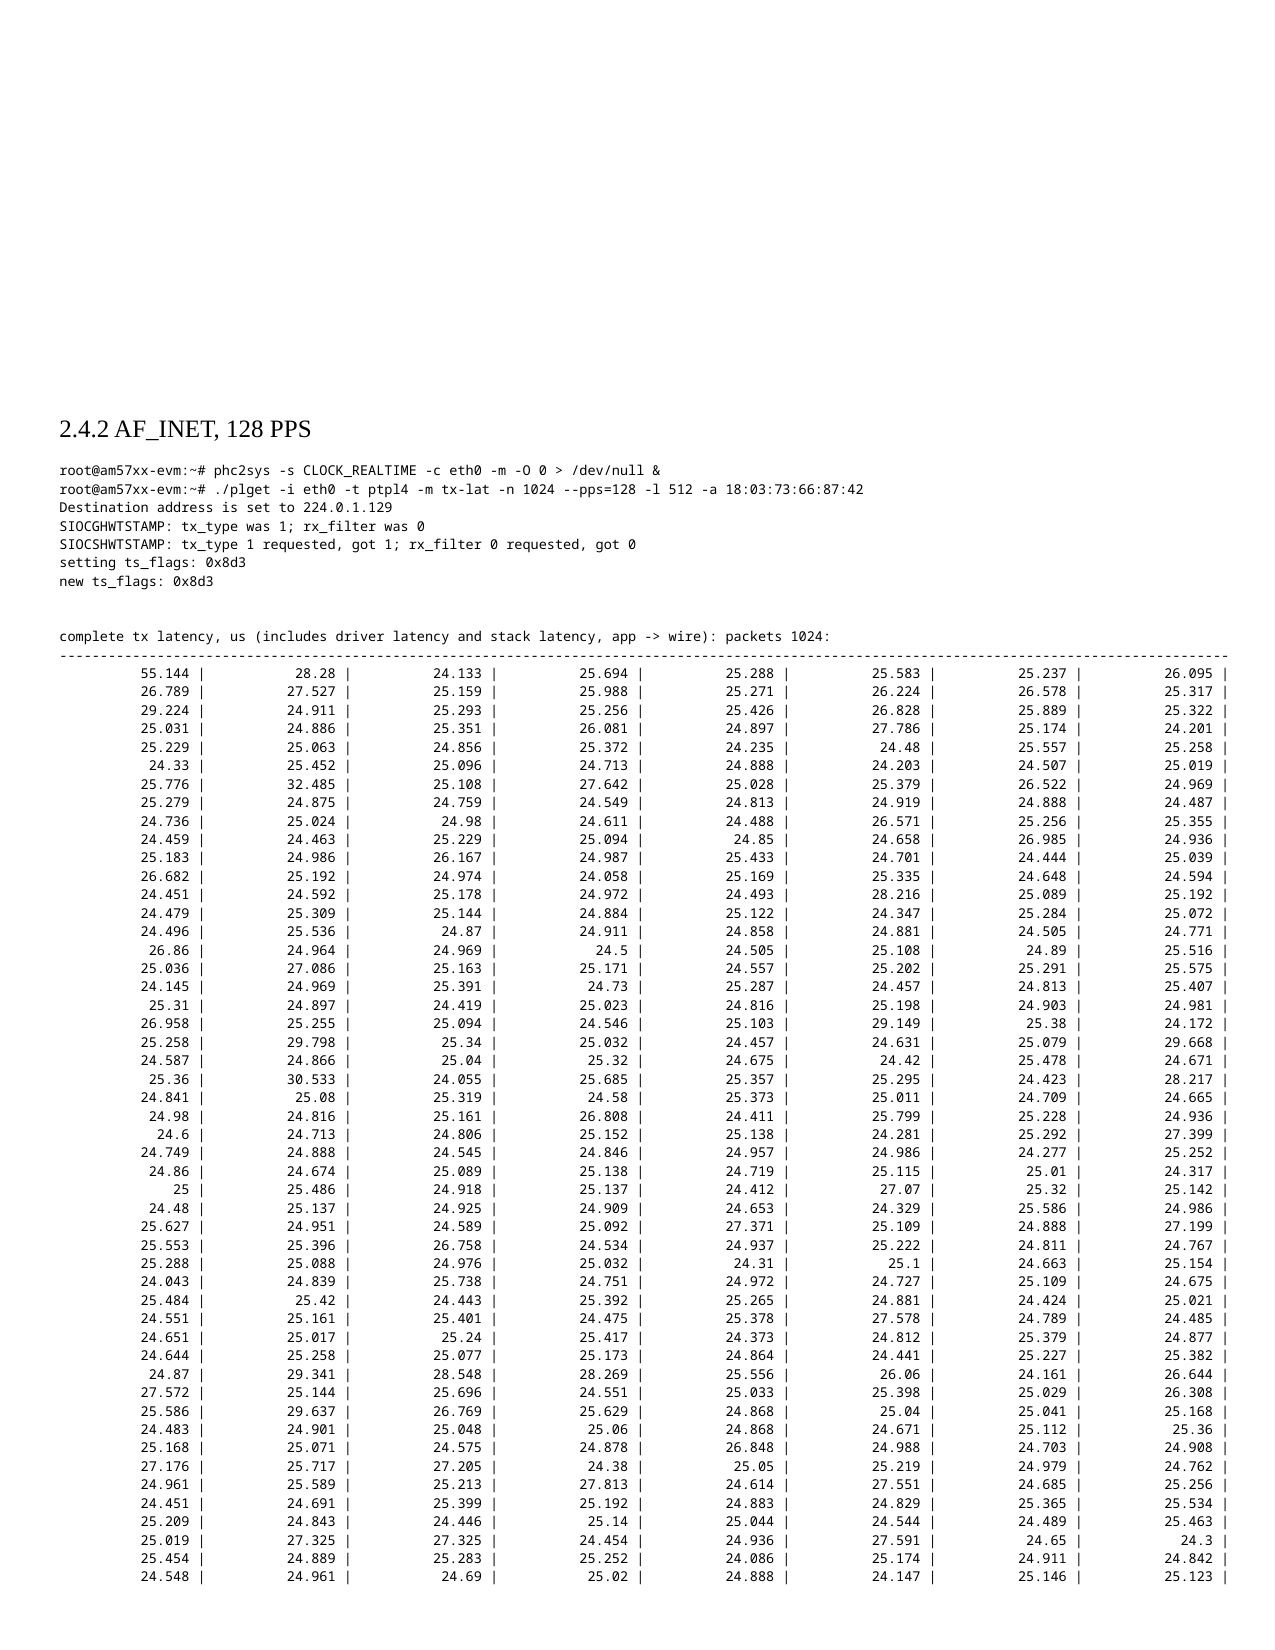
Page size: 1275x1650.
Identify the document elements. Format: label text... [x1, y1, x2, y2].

text 24.451 | 24.592 | 25.178 | 24.972 | 24.493 | 28.216 | 25.089 | 25.192 | [59, 885, 1231, 904]
text 25.36 | 30.533 | 24.055 | 25.685 | 25.357 | 25.295 | 24.423 | 28.217 | [59, 1069, 1231, 1088]
text 25.627 | 24.951 | 24.589 | 25.092 | 27.371 | 25.109 | 24.888 | 27.199 | [59, 1217, 1231, 1236]
text 24.841 | 25.08 | 25.319 | 24.58 | 25.373 | 25.011 | 24.709 | 24.665 | [59, 1088, 1231, 1106]
text 24.644 | 25.258 | 25.077 | 25.173 | 24.864 | 24.441 | 25.227 | 25.382 | [59, 1346, 1231, 1364]
text 24.479 | 25.309 | 25.144 | 24.884 | 25.122 | 24.347 | 25.284 | 25.072 | [59, 904, 1231, 922]
text root@am57xx-evm:~# ./plget -i eth0 -t ptpl4 -m tx-lat -n 1024 --pps=128 -l 512 -a 18:03:73:66:87:42 [59, 479, 1231, 498]
text SIOCGHWTSTAMP: tx_type was 1; rx_filter was 0 [59, 516, 1231, 535]
text 24.548 | 24.961 | 24.69 | 25.02 | 24.888 | 24.147 | 25.146 | 25.123 | [59, 1567, 1231, 1586]
text 27.176 | 25.717 | 27.205 | 24.38 | 25.05 | 25.219 | 24.979 | 24.762 | [59, 1457, 1231, 1475]
text 25.31 | 24.897 | 24.419 | 25.023 | 24.816 | 25.198 | 24.903 | 24.981 | [59, 996, 1231, 1014]
text 29.224 | 24.911 | 25.293 | 25.256 | 25.426 | 26.828 | 25.889 | 25.322 | [59, 701, 1231, 719]
text 24.98 | 24.816 | 25.161 | 26.808 | 24.411 | 25.799 | 25.228 | 24.936 | [59, 1106, 1231, 1125]
text 25.586 | 29.637 | 26.769 | 25.629 | 24.868 | 25.04 | 25.041 | 25.168 | [59, 1401, 1231, 1420]
text setting ts_flags: 0x8d3 [59, 553, 1231, 572]
text complete tx latency, us (includes driver latency and stack latency, app -> wire): packets 1024: [59, 627, 1231, 646]
text 25.484 | 25.42 | 24.443 | 25.392 | 25.265 | 24.881 | 24.424 | 25.021 | [59, 1291, 1231, 1309]
text 25 | 25.486 | 24.918 | 25.137 | 24.412 | 27.07 | 25.32 | 25.142 | [59, 1180, 1231, 1199]
text 26.789 | 27.527 | 25.159 | 25.988 | 25.271 | 26.224 | 26.578 | 25.317 | [59, 682, 1231, 701]
text 24.043 | 24.839 | 25.738 | 24.751 | 24.972 | 24.727 | 25.109 | 24.675 | [59, 1272, 1231, 1291]
text 25.168 | 25.071 | 24.575 | 24.878 | 26.848 | 24.988 | 24.703 | 24.908 | [59, 1438, 1231, 1457]
text 26.86 | 24.964 | 24.969 | 24.5 | 24.505 | 25.108 | 24.89 | 25.516 | [59, 941, 1231, 959]
text 24.551 | 25.161 | 25.401 | 24.475 | 25.378 | 27.578 | 24.789 | 24.485 | [59, 1309, 1231, 1328]
text 24.651 | 25.017 | 25.24 | 25.417 | 24.373 | 24.812 | 25.379 | 24.877 | [59, 1328, 1231, 1346]
text 25.776 | 32.485 | 25.108 | 27.642 | 25.028 | 25.379 | 26.522 | 24.969 | [59, 774, 1231, 793]
text 25.454 | 24.889 | 25.283 | 25.252 | 24.086 | 25.174 | 24.911 | 24.842 | [59, 1549, 1231, 1567]
text 25.553 | 25.396 | 26.758 | 24.534 | 24.937 | 25.222 | 24.811 | 24.767 | [59, 1236, 1231, 1254]
text ------------------------------------------------------------------------------------------------------------------------------------------------ [59, 646, 1231, 664]
text 24.749 | 24.888 | 24.545 | 24.846 | 24.957 | 24.986 | 24.277 | 25.252 | [59, 1143, 1231, 1162]
text 24.145 | 24.969 | 25.391 | 24.73 | 25.287 | 24.457 | 24.813 | 25.407 | [59, 977, 1231, 996]
text 27.572 | 25.144 | 25.696 | 24.551 | 25.033 | 25.398 | 25.029 | 26.308 | [59, 1383, 1231, 1401]
text root@am57xx-evm:~# phc2sys -s CLOCK_REALTIME -c eth0 -m -O 0 > /dev/null & [59, 461, 1231, 479]
text 25.036 | 27.086 | 25.163 | 25.171 | 24.557 | 25.202 | 25.291 | 25.575 | [59, 959, 1231, 977]
text 25.229 | 25.063 | 24.856 | 25.372 | 24.235 | 24.48 | 25.557 | 25.258 | [59, 738, 1231, 756]
text 24.6 | 24.713 | 24.806 | 25.152 | 25.138 | 24.281 | 25.292 | 27.399 | [59, 1125, 1231, 1143]
text 24.451 | 24.691 | 25.399 | 25.192 | 24.883 | 24.829 | 25.365 | 25.534 | [59, 1494, 1231, 1512]
text 24.736 | 25.024 | 24.98 | 24.611 | 24.488 | 26.571 | 25.256 | 25.355 | [59, 811, 1231, 830]
text 25.183 | 24.986 | 26.167 | 24.987 | 25.433 | 24.701 | 24.444 | 25.039 | [59, 848, 1231, 867]
text 26.958 | 25.255 | 25.094 | 24.546 | 25.103 | 29.149 | 25.38 | 24.172 | [59, 1014, 1231, 1033]
text 25.031 | 24.886 | 25.351 | 26.081 | 24.897 | 27.786 | 25.174 | 24.201 | [59, 719, 1231, 738]
text Destination address is set to 224.0.1.129 [59, 498, 1231, 516]
text 55.144 | 28.28 | 24.133 | 25.694 | 25.288 | 25.583 | 25.237 | 26.095 | [59, 664, 1231, 682]
text 24.87 | 29.341 | 28.548 | 28.269 | 25.556 | 26.06 | 24.161 | 26.644 | [59, 1364, 1231, 1383]
text 24.587 | 24.866 | 25.04 | 25.32 | 24.675 | 24.42 | 25.478 | 24.671 | [59, 1051, 1231, 1069]
text 25.288 | 25.088 | 24.976 | 25.032 | 24.31 | 25.1 | 24.663 | 25.154 | [59, 1254, 1231, 1272]
text 2.4.2 AF_INET, 128 PPS [59, 414, 1231, 443]
text 24.483 | 24.901 | 25.048 | 25.06 | 24.868 | 24.671 | 25.112 | 25.36 | [59, 1420, 1231, 1438]
text 24.48 | 25.137 | 24.925 | 24.909 | 24.653 | 24.329 | 25.586 | 24.986 | [59, 1199, 1231, 1217]
text 24.961 | 25.589 | 25.213 | 27.813 | 24.614 | 27.551 | 24.685 | 25.256 | [59, 1475, 1231, 1494]
text 24.33 | 25.452 | 25.096 | 24.713 | 24.888 | 24.203 | 24.507 | 25.019 | [59, 756, 1231, 774]
text 24.86 | 24.674 | 25.089 | 25.138 | 24.719 | 25.115 | 25.01 | 24.317 | [59, 1162, 1231, 1180]
text 24.496 | 25.536 | 24.87 | 24.911 | 24.858 | 24.881 | 24.505 | 24.771 | [59, 922, 1231, 941]
text 25.279 | 24.875 | 24.759 | 24.549 | 24.813 | 24.919 | 24.888 | 24.487 | [59, 793, 1231, 811]
text new ts_flags: 0x8d3 [59, 572, 1231, 590]
text 25.258 | 29.798 | 25.34 | 25.032 | 24.457 | 24.631 | 25.079 | 29.668 | [59, 1033, 1231, 1051]
text 25.019 | 27.325 | 27.325 | 24.454 | 24.936 | 27.591 | 24.65 | 24.3 | [59, 1531, 1231, 1549]
text 24.459 | 24.463 | 25.229 | 25.094 | 24.85 | 24.658 | 26.985 | 24.936 | [59, 830, 1231, 848]
text 26.682 | 25.192 | 24.974 | 24.058 | 25.169 | 25.335 | 24.648 | 24.594 | [59, 867, 1231, 885]
text 25.209 | 24.843 | 24.446 | 25.14 | 25.044 | 24.544 | 24.489 | 25.463 | [59, 1512, 1231, 1531]
text SIOCSHWTSTAMP: tx_type 1 requested, got 1; rx_filter 0 requested, got 0 [59, 535, 1231, 553]
